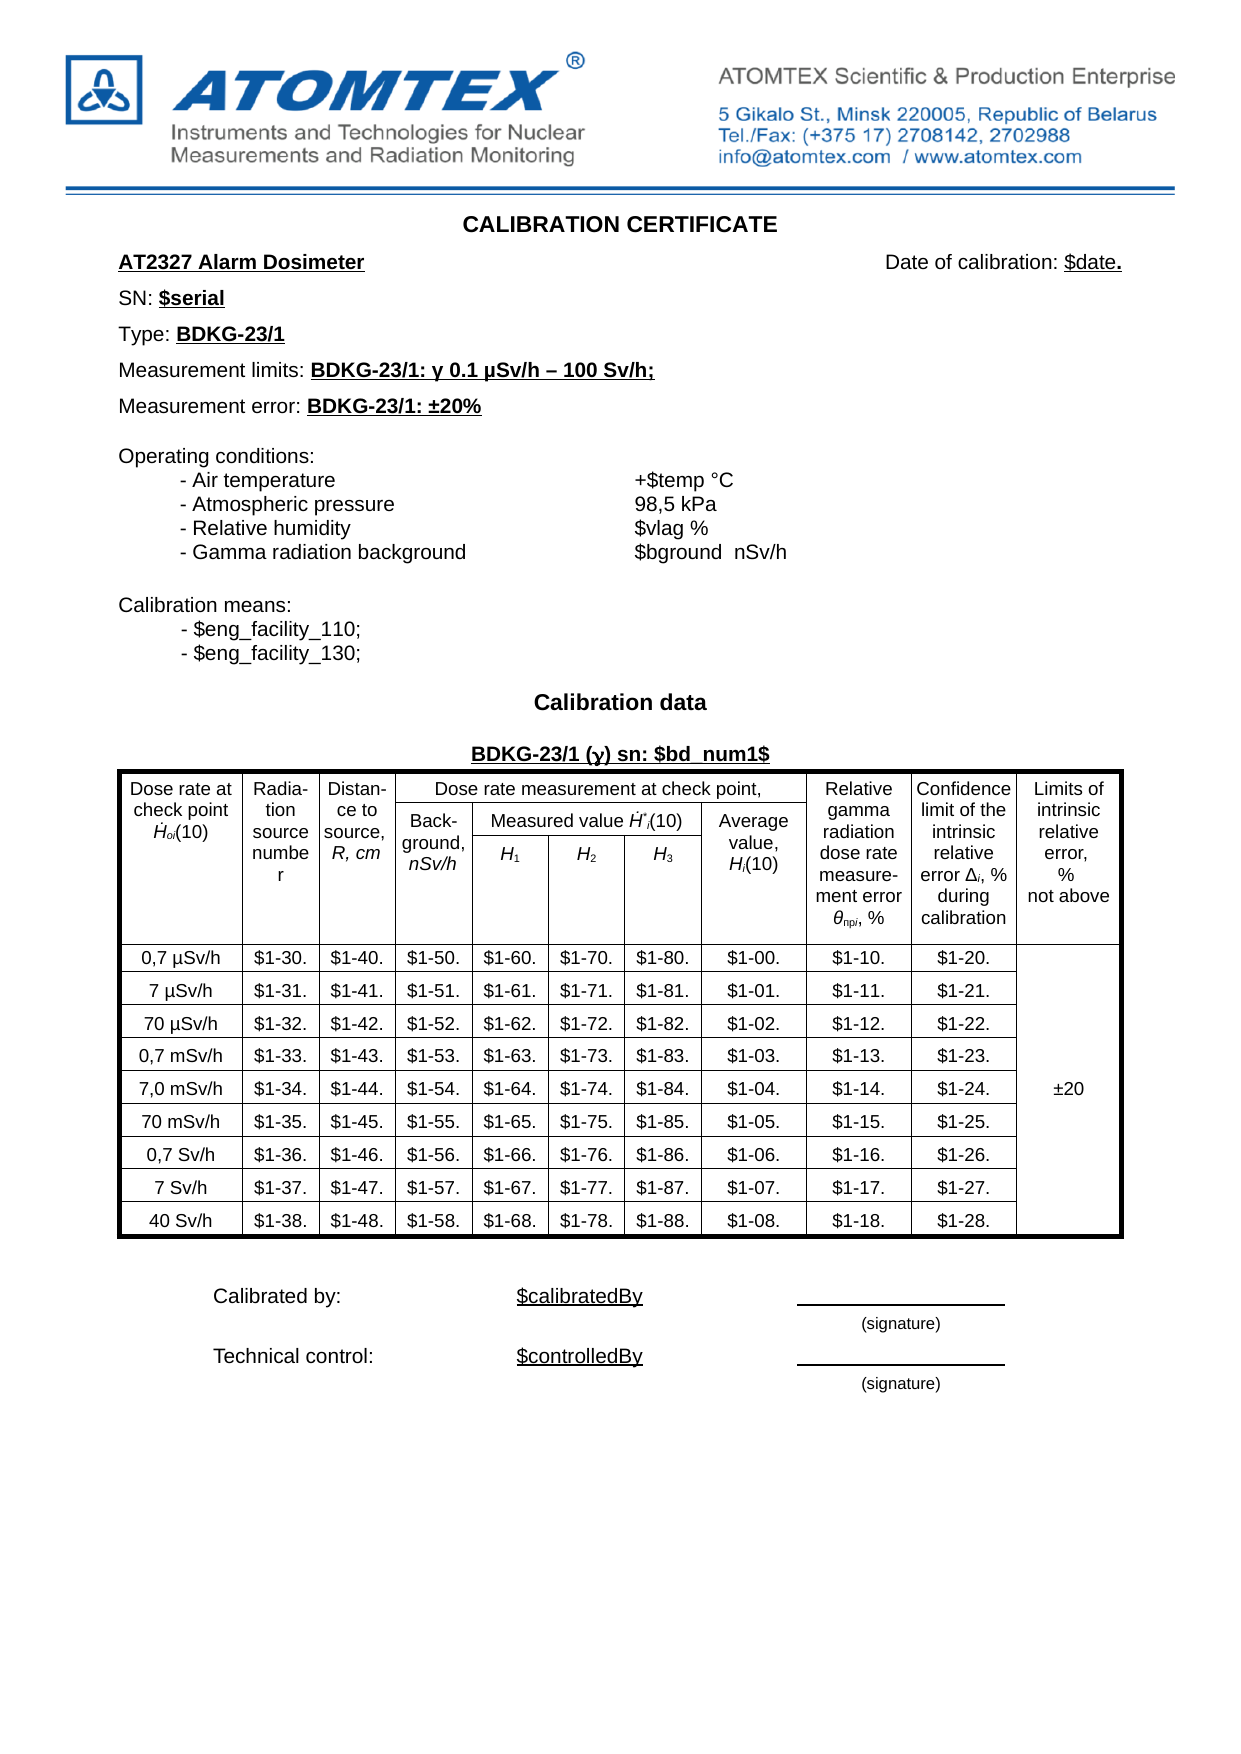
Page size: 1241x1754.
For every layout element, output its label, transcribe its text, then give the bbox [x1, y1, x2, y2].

table_cell Distan-ce to source, R, сm [320, 774, 395, 944]
table_cell $1-76. [549, 1137, 624, 1168]
table_cell $1-22. [912, 1005, 1016, 1037]
table_cell $1-61. [473, 972, 548, 1004]
table_cell $1-20. [912, 945, 1016, 971]
table_cell $1-66. [473, 1137, 548, 1168]
table_cell $1-06. [702, 1137, 806, 1168]
table_cell $1-34. [243, 1071, 319, 1103]
table_cell $1-87. [625, 1169, 701, 1201]
text Measurement error: BDKG-23/1: ±20% [118, 394, 1122, 418]
table_cell 7 µSv/h [122, 972, 242, 1004]
table_cell 0,7 Sv/h [122, 1137, 242, 1168]
table_cell $1-23. [912, 1038, 1016, 1070]
table_cell $1-70. [549, 945, 624, 971]
table_cell $1-36. [243, 1137, 319, 1168]
table_cell $1-17. [807, 1169, 911, 1201]
table_cell $1-83. [625, 1038, 701, 1070]
table_cell $1-54. [396, 1071, 472, 1103]
table_cell $1-41. [320, 972, 395, 1004]
table_cell $1-60. [473, 945, 548, 971]
table_cell $1-33. [243, 1038, 319, 1070]
text Type: BDKG-23/1 [118, 322, 1122, 346]
table_cell $1-05. [702, 1104, 806, 1136]
table_cell $1-86. [625, 1137, 701, 1168]
text - Air temperature +$temp °C [179, 468, 1122, 492]
table_cell [514, 1310, 771, 1340]
table_cell $1-56. [396, 1137, 472, 1168]
table_cell $1-00. [702, 945, 806, 971]
table_cell $1-55. [396, 1104, 472, 1136]
table_cell H2 [549, 836, 624, 944]
table_cell $1-42. [320, 1005, 395, 1037]
table_header BDKG-23/1 (γ) sn: $bd_num1$ [119, 739, 1121, 769]
table_header Calibrated by: [210, 1280, 513, 1310]
text - Atmospheric pressure 98,5 kPa [179, 492, 1122, 516]
table_cell $1-45. [320, 1104, 395, 1136]
table_cell H3 [625, 836, 701, 944]
text Calibration data [118, 689, 1122, 715]
text AT2327 Alarm Dosimeter Date of calibration: $date. [118, 250, 1122, 274]
table_cell $1-80. [625, 945, 701, 971]
table_cell $1-63. [473, 1038, 548, 1070]
table_cell $1-46. [320, 1137, 395, 1168]
table_cell 7,0 mSv/h [122, 1071, 242, 1103]
table_cell $controlledBy [514, 1340, 771, 1370]
table_cell $1-62. [473, 1005, 548, 1037]
table_cell $1-78. [549, 1202, 624, 1234]
table_cell Dose rate measurement at check point, [396, 774, 806, 802]
text Calibration means: [118, 593, 1122, 617]
table_cell $1-81. [625, 972, 701, 1004]
table_cell [514, 1370, 771, 1400]
table_cell [210, 1310, 513, 1340]
table_cell $1-26. [912, 1137, 1016, 1168]
table_cell $1-48. [320, 1202, 395, 1234]
table_cell $1-31. [243, 972, 319, 1004]
table_cell $1-24. [912, 1071, 1016, 1103]
text - $eng_facility_130; [123, 641, 1122, 665]
table_cell $1-71. [549, 972, 624, 1004]
table_cell $1-13. [807, 1038, 911, 1070]
table_cell $1-07. [702, 1169, 806, 1201]
table_cell $1-47. [320, 1169, 395, 1201]
table_cell $1-11. [807, 972, 911, 1004]
table_cell $1-88. [625, 1202, 701, 1234]
table_cell $1-82. [625, 1005, 701, 1037]
table_cell $1-50. [396, 945, 472, 971]
table_cell $1-12. [807, 1005, 911, 1037]
table_cell Confidence limit of the intrinsic relative error Δi, % during calibration [912, 774, 1016, 944]
table_cell $1-10. [807, 945, 911, 971]
table_cell Relative gamma radiation dose rate measure-ment error θпрi, % [807, 774, 911, 944]
table_cell 0,7 mSv/h [122, 1038, 242, 1070]
table_cell 40 Sv/h [122, 1202, 242, 1234]
table_cell 0,7 µSv/h [122, 945, 242, 971]
table_cell [771, 1340, 1030, 1370]
table_cell $1-40. [320, 945, 395, 971]
table_cell $1-57. [396, 1169, 472, 1201]
table_cell $1-14. [807, 1071, 911, 1103]
table_cell $1-58. [396, 1202, 472, 1234]
table_cell 7 Sv/h [122, 1169, 242, 1201]
table_cell Technical control: [210, 1340, 513, 1370]
table_cell $1-08. [702, 1202, 806, 1234]
table_cell $1-52. [396, 1005, 472, 1037]
table_cell $1-43. [320, 1038, 395, 1070]
table_cell $1-74. [549, 1071, 624, 1103]
text - Relative humidity $vlag % [179, 516, 1122, 540]
table_cell $1-65. [473, 1104, 548, 1136]
table_cell $1-03. [702, 1038, 806, 1070]
table_cell $1-21. [912, 972, 1016, 1004]
table_header [771, 1280, 1030, 1310]
table_cell 70 µSv/h [122, 1005, 242, 1037]
table_cell Radia-tion source number [243, 774, 319, 944]
table_cell $1-85. [625, 1104, 701, 1136]
table_cell $1-67. [473, 1169, 548, 1201]
table_cell Average value, Hi(10) [702, 803, 806, 944]
table_header $calibratedBy [514, 1280, 771, 1310]
text - Gamma radiation background $bground nSv/h [179, 540, 1122, 564]
table_cell Limits of intrinsic relative error, % not above [1017, 774, 1119, 944]
table_cell $1-84. [625, 1071, 701, 1103]
table_cell $1-27. [912, 1169, 1016, 1201]
table_cell [210, 1370, 513, 1400]
table_cell (signature) [771, 1310, 1030, 1340]
table_cell $1-18. [807, 1202, 911, 1234]
table_cell 70 mSv/h [122, 1104, 242, 1136]
table_cell $1-75. [549, 1104, 624, 1136]
table_cell $1-32. [243, 1005, 319, 1037]
table_cell $1-68. [473, 1202, 548, 1234]
table_cell Back-ground, nSv/h [396, 803, 472, 944]
table_cell $1-51. [396, 972, 472, 1004]
table_cell $1-38. [243, 1202, 319, 1234]
text - $eng_facility_110; [123, 617, 1122, 641]
table_cell $1-30. [243, 945, 319, 971]
table_cell $1-72. [549, 1005, 624, 1037]
table_cell $1-02. [702, 1005, 806, 1037]
table_cell $1-73. [549, 1038, 624, 1070]
table_cell $1-16. [807, 1137, 911, 1168]
table_cell ±20 [1017, 945, 1119, 1234]
text CALIBRATION CERTIFICATE [118, 212, 1122, 238]
table_cell $1-01. [702, 972, 806, 1004]
table_cell $1-04. [702, 1071, 806, 1103]
table_cell $1-37. [243, 1169, 319, 1201]
table_cell $1-53. [396, 1038, 472, 1070]
table_cell $1-44. [320, 1071, 395, 1103]
text Operating conditions: [118, 444, 1122, 468]
table_cell Dose rate at check point Ḣoi(10) [122, 774, 242, 944]
text Measurement limits: BDKG-23/1: γ 0.1 µSv/h – 100 Sv/h; [118, 358, 1122, 382]
table_cell $1-35. [243, 1104, 319, 1136]
table_cell $1-25. [912, 1104, 1016, 1136]
table_cell (signature) [771, 1370, 1030, 1400]
table_cell $1-64. [473, 1071, 548, 1103]
table_cell $1-77. [549, 1169, 624, 1201]
table_cell Measured value Ḣ*i(10) [473, 803, 701, 835]
table_cell $1-15. [807, 1104, 911, 1136]
table_cell $1-28. [912, 1202, 1016, 1234]
table_cell H1 [473, 836, 548, 944]
text SN: $serial [118, 286, 1122, 310]
